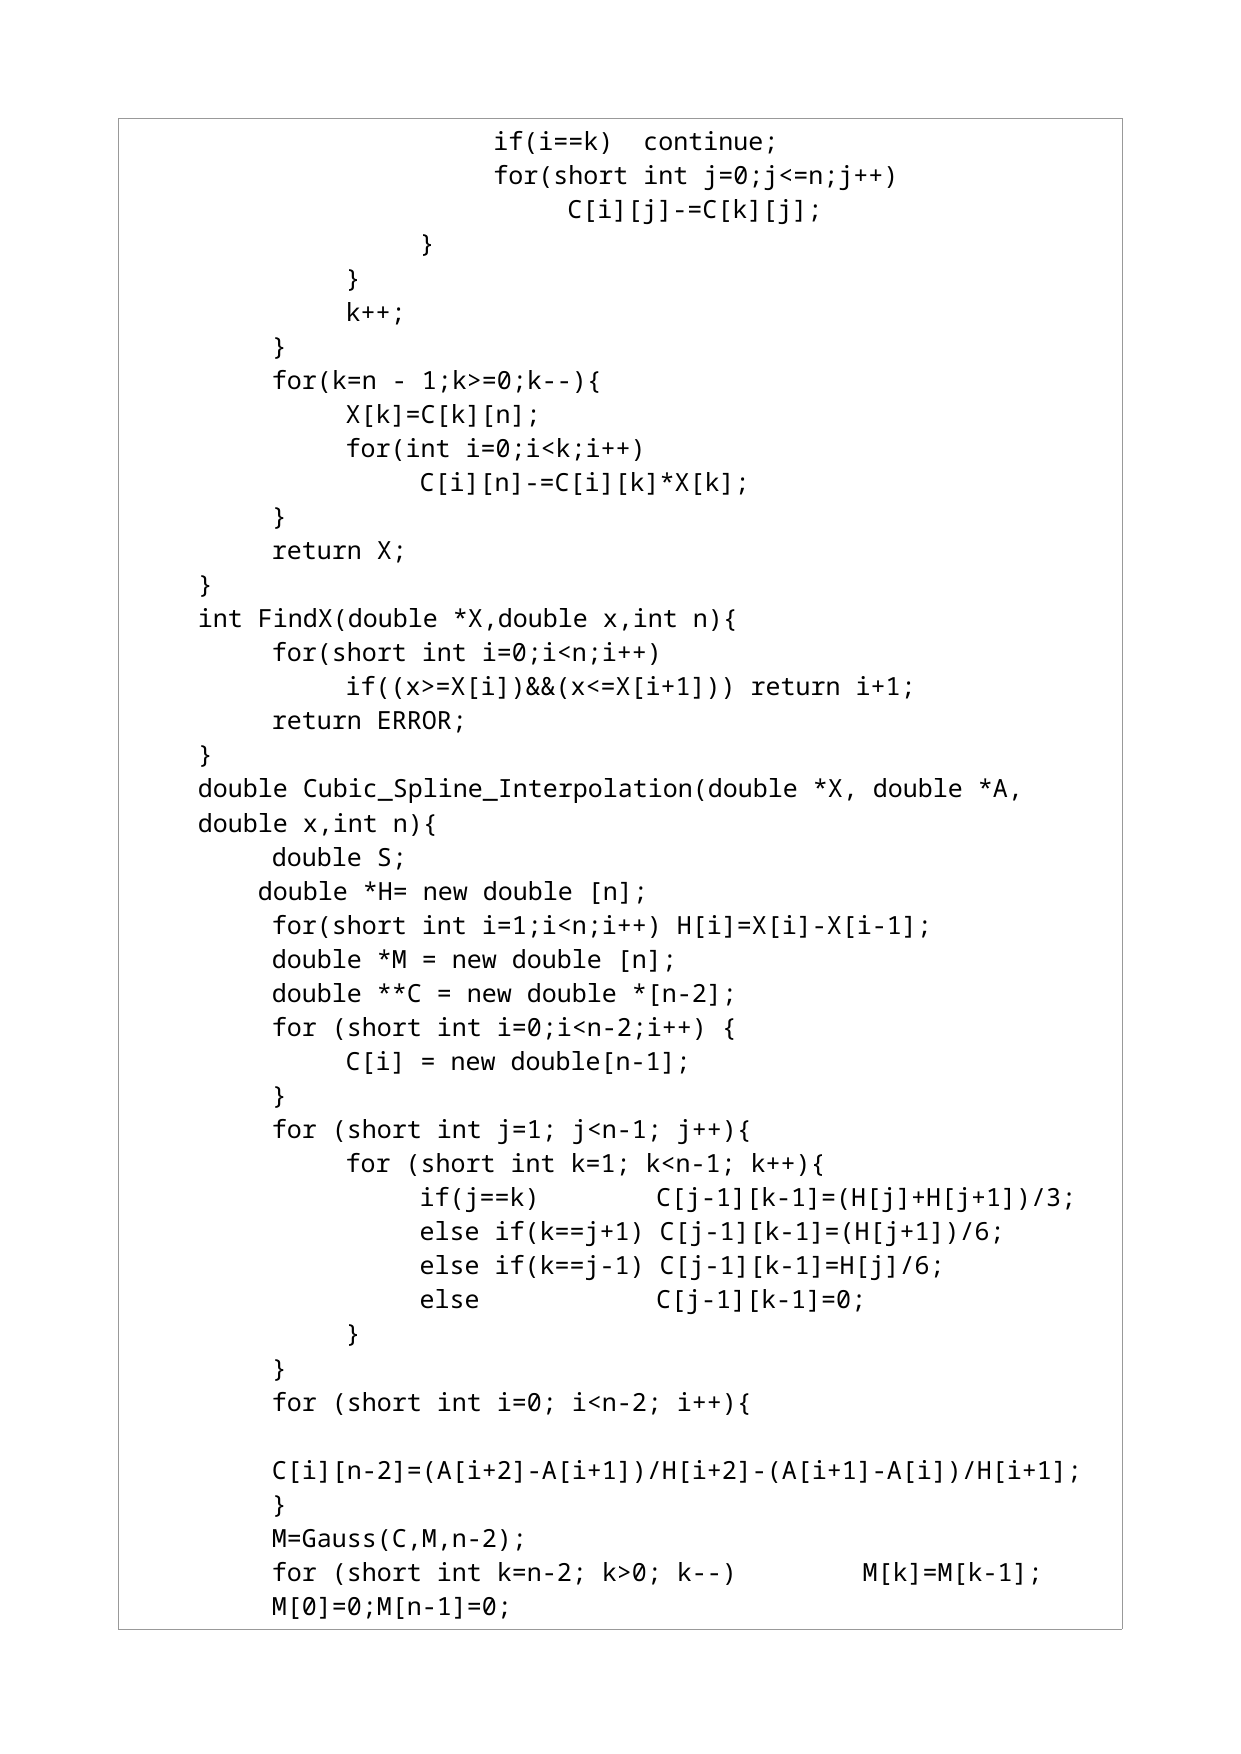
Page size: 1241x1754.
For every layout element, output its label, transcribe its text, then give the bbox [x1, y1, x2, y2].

table_header if(i==k) continue; for(short int j=0;j<=n;j++) C[i][j]-=C[k][j]; } } k++; } for(k=n - 1;k>=0;k--){ X[k]=C[k][n]; for(int i=0;i<k;i++) C[i][n]-=C[i][k]*X[k]; } return X; } int FindX(double *X,double x,int n){ for(short int i=0;i<n;i++) if((x>=X[i])&&(x<=X[i+1])) return i+1; return ERROR; } double Cubic_Spline_Interpolation(double *X, double *A, double x,int n){ double S; double *H= new double [n]; for(short int i=1;i<n;i++) H[i]=X[i]-X[i-1]; double *M = new double [n]; double **C = new double *[n-2]; for (short int i=0;i<n-2;i++) { C[i] = new double[n-1]; } for (short int j=1; j<n-1; j++){ for (short int k=1; k<n-1; k++){ if(j==k) C[j-1][k-1]=(H[j]+H[j+1])/3; else if(k==j+1) C[j-1][k-1]=(H[j+1])/6; else if(k==j-1) C[j-1][k-1]=H[j]/6; else C[j-1][k-1]=0; } } for (short int i=0; i<n-2; i++){ C[i][n-2]=(A[i+2]-A[i+1])/H[i+2]-(A[i+1]-A[i])/H[i+1]; } M=Gauss(C,M,n-2); for (short int k=n-2; k>0; k--) M[k]=M[k-1]; M[0]=0;M[n-1]=0; [119, 119, 1122, 1628]
